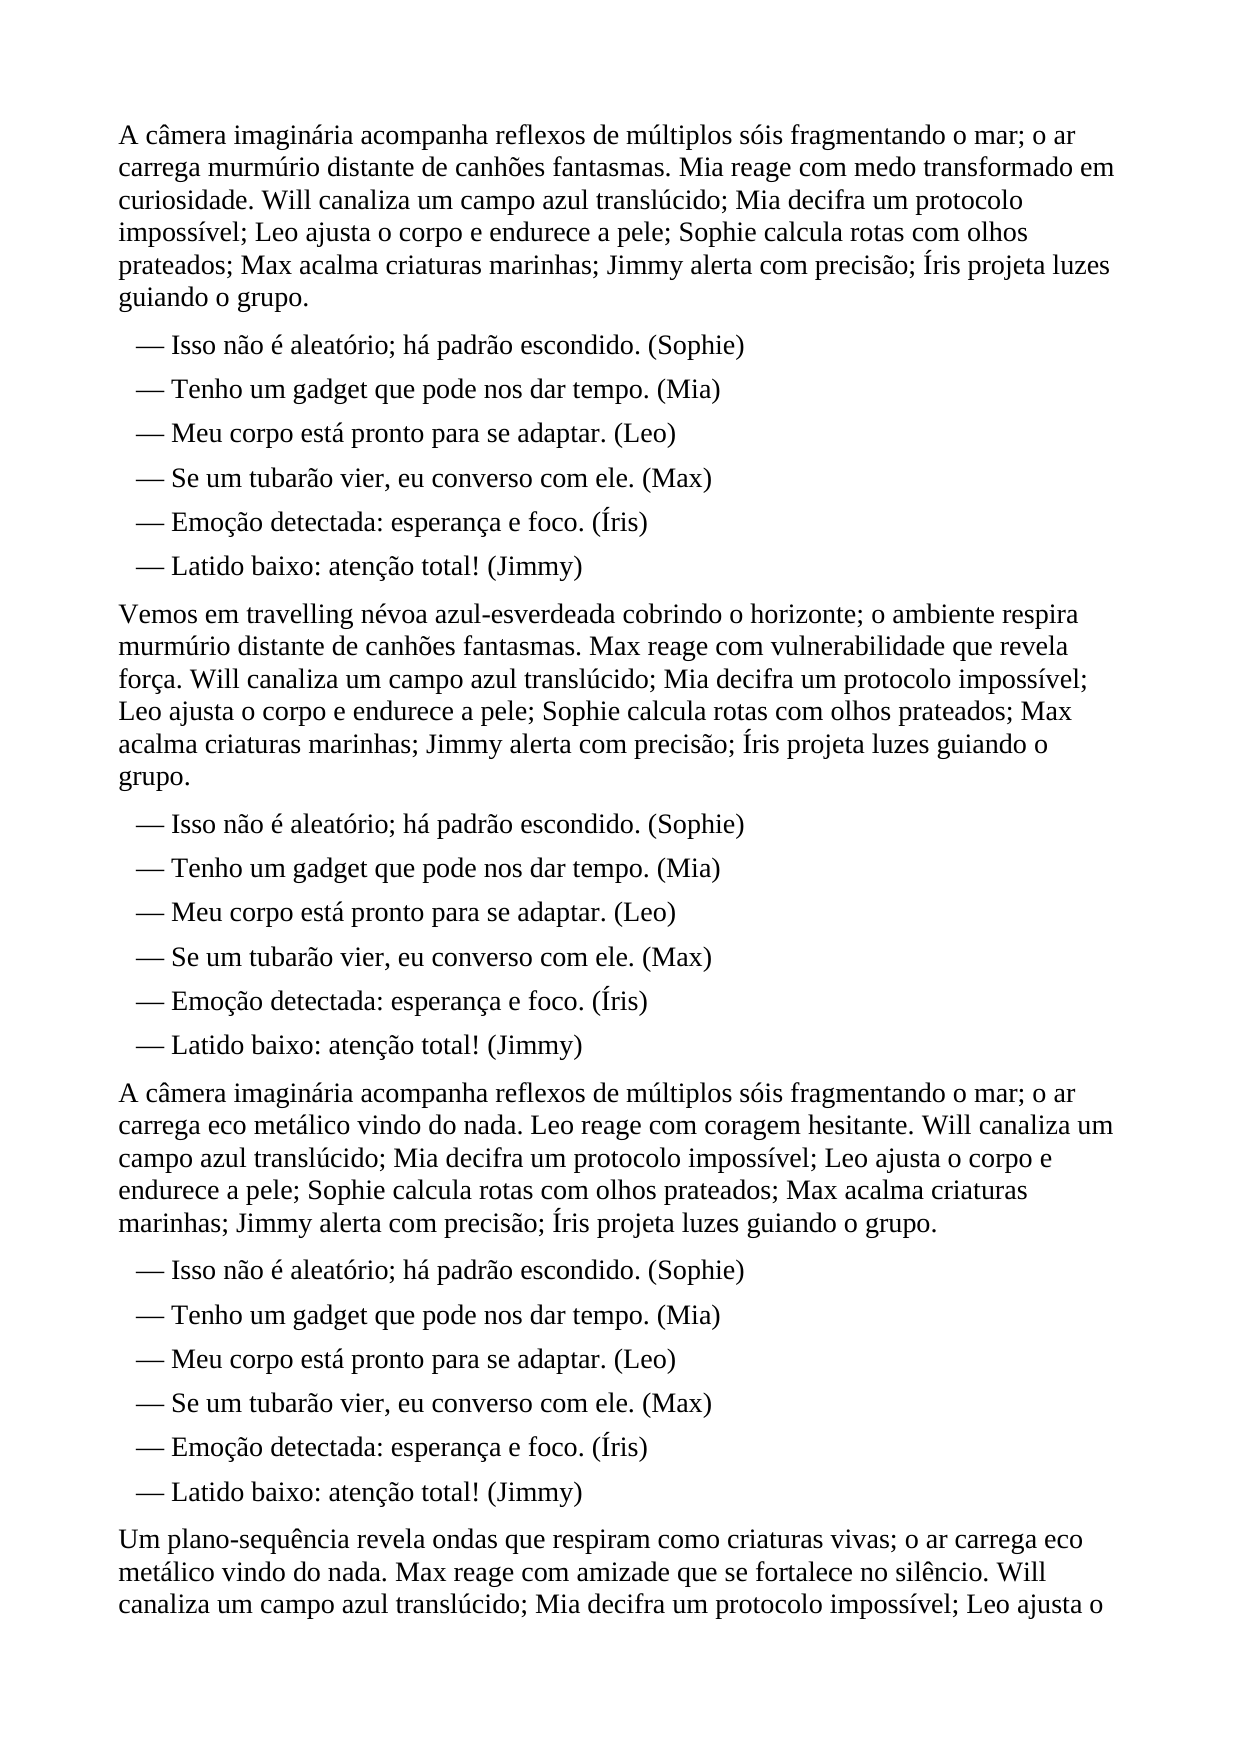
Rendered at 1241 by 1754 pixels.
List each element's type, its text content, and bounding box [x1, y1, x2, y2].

text Vemos em travelling névoa azul-esverdeada cobrindo o horizonte; o ambiente respira murmúrio distante de canhões fantasmas. Max reage com vulnerabilidade que revela força. Will canaliza um campo azul translúcido; Mia decifra um protocolo impossível; Leo ajusta o corpo e endurece a pele; Sophie calcula rotas com olhos prateados; Max acalma criaturas marinhas; Jimmy alerta com precisão; Íris projeta luzes guiando o grupo. [118, 597, 1122, 791]
text — Tenho um gadget que pode nos dar tempo. (Mia) [118, 851, 1122, 883]
text A câmera imaginária acompanha reflexos de múltiplos sóis fragmentando o mar; o ar carrega eco metálico vindo do nada. Leo reage com coragem hesitante. Will canaliza um campo azul translúcido; Mia decifra um protocolo impossível; Leo ajusta o corpo e endurece a pele; Sophie calcula rotas com olhos prateados; Max acalma criaturas marinhas; Jimmy alerta com precisão; Íris projeta luzes guiando o grupo. [118, 1076, 1122, 1238]
text — Latido baixo: atenção total! (Jimmy) [118, 1475, 1122, 1507]
text — Isso não é aleatório; há padrão escondido. (Sophie) [118, 328, 1122, 360]
text — Latido baixo: atenção total! (Jimmy) [118, 549, 1122, 582]
text — Se um tubarão vier, eu converso com ele. (Max) [118, 461, 1122, 493]
text — Meu corpo está pronto para se adaptar. (Leo) [118, 895, 1122, 928]
text — Se um tubarão vier, eu converso com ele. (Max) [118, 940, 1122, 972]
text — Isso não é aleatório; há padrão escondido. (Sophie) [118, 807, 1122, 839]
text — Se um tubarão vier, eu converso com ele. (Max) [118, 1386, 1122, 1419]
text — Tenho um gadget que pode nos dar tempo. (Mia) [118, 372, 1122, 404]
text — Meu corpo está pronto para se adaptar. (Leo) [118, 416, 1122, 449]
text — Meu corpo está pronto para se adaptar. (Leo) [118, 1342, 1122, 1374]
text A câmera imaginária acompanha reflexos de múltiplos sóis fragmentando o mar; o ar carrega murmúrio distante de canhões fantasmas. Mia reage com medo transformado em curiosidade. Will canaliza um campo azul translúcido; Mia decifra um protocolo impossível; Leo ajusta o corpo e endurece a pele; Sophie calcula rotas com olhos prateados; Max acalma criaturas marinhas; Jimmy alerta com precisão; Íris projeta luzes guiando o grupo. [118, 118, 1122, 312]
text — Isso não é aleatório; há padrão escondido. (Sophie) [118, 1253, 1122, 1286]
text — Emoção detectada: esperança e foco. (Íris) [118, 505, 1122, 537]
text — Emoção detectada: esperança e foco. (Íris) [118, 1431, 1122, 1463]
text — Emoção detectada: esperança e foco. (Íris) [118, 984, 1122, 1016]
text — Tenho um gadget que pode nos dar tempo. (Mia) [118, 1298, 1122, 1330]
text Um plano-sequência revela ondas que respiram como criaturas vivas; o ar carrega eco metálico vindo do nada. Max reage com amizade que se fortalece no silêncio. Will canaliza um campo azul translúcido; Mia decifra um protocolo impossível; Leo ajusta o [118, 1523, 1122, 1620]
text — Latido baixo: atenção total! (Jimmy) [118, 1028, 1122, 1061]
